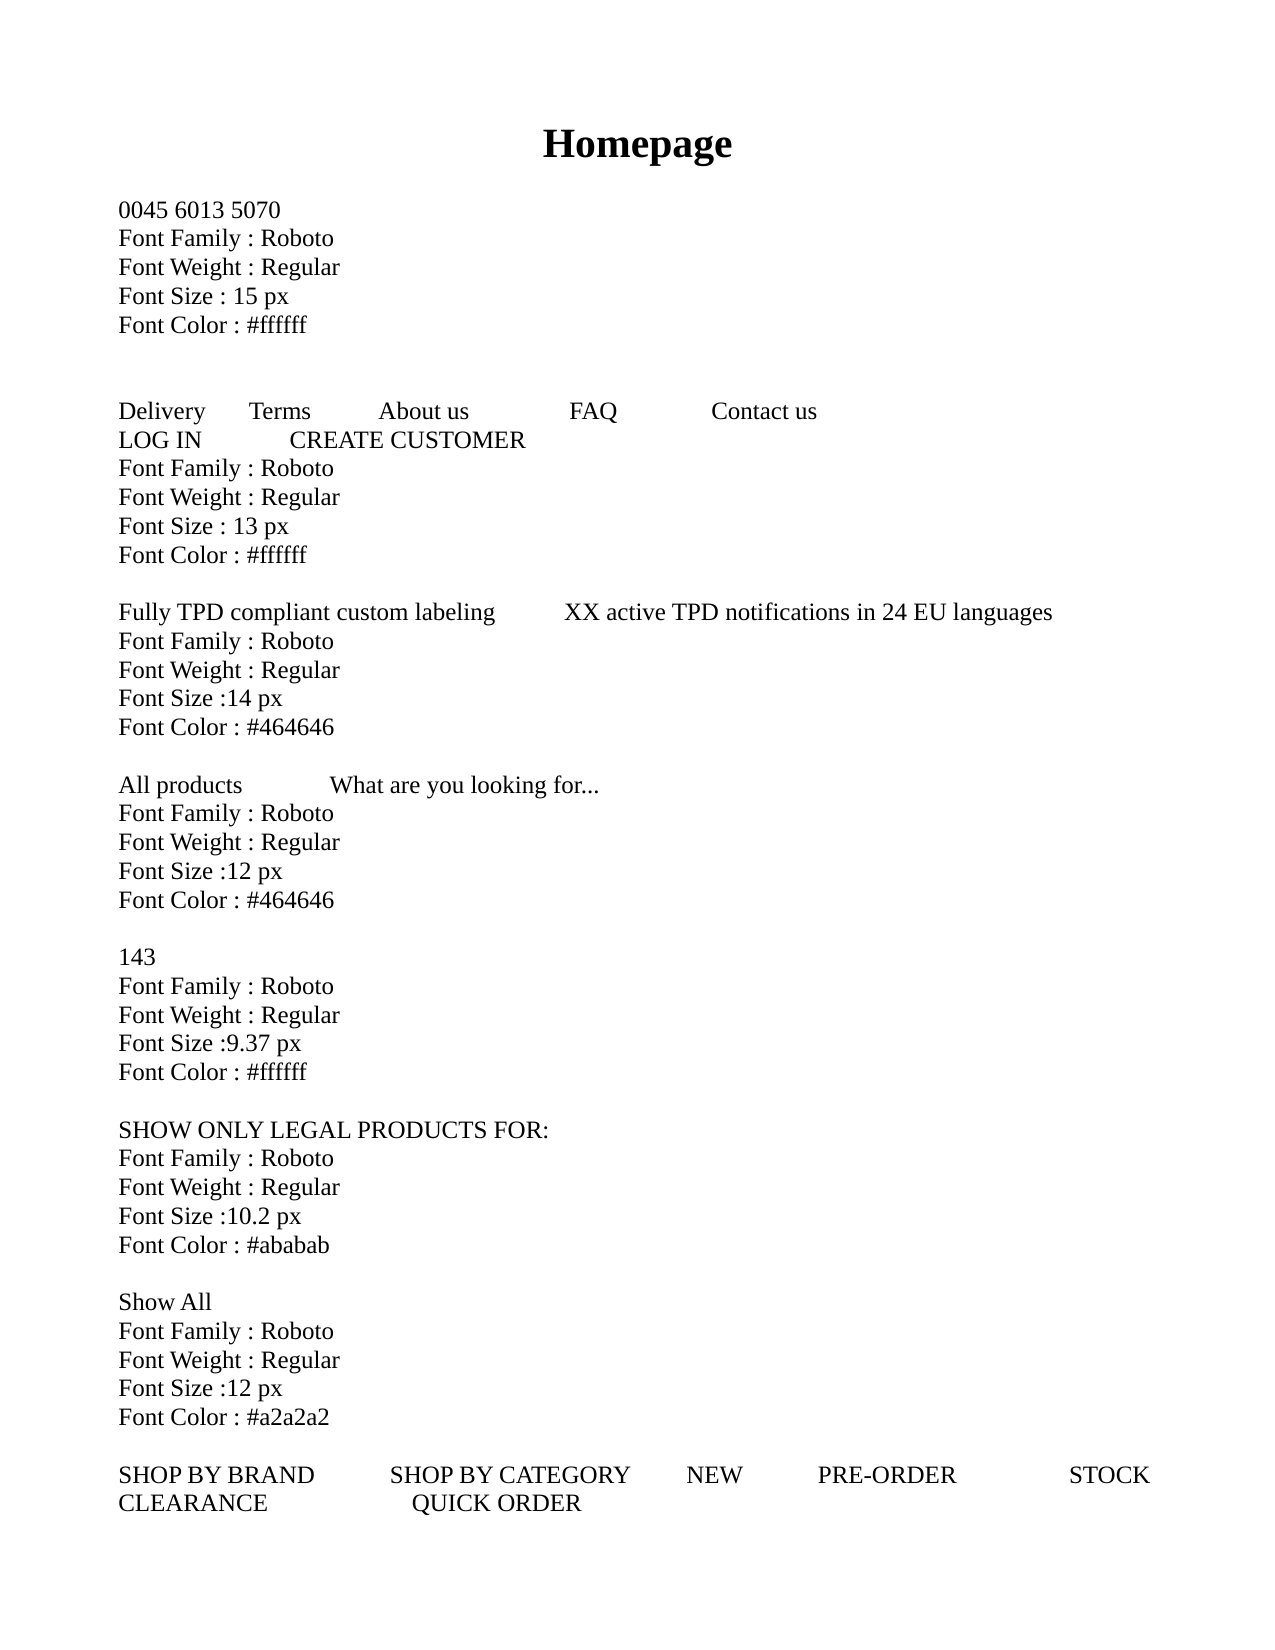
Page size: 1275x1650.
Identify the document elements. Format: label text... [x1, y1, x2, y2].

text 143 [118, 942, 1157, 971]
text Font Family : Roboto Font Weight : Regular Font Size :12 px Font Color : #a2a2a2 [118, 1316, 1157, 1431]
text 0045 6013 5070 Font Family : Roboto Font Weight : Regular Font Size : 15 px Font Color : #ffffff [118, 195, 1157, 338]
text Font Family : Roboto Font Weight : Regular Font Size :14 px Font Color : #464646 [118, 626, 1157, 741]
text Show All [118, 1287, 1157, 1316]
text Font Family : Roboto Font Weight : Regular Font Size :12 px Font Color : #464646 [118, 798, 1157, 913]
text Font Family : Roboto Font Weight : Regular Font Size :9.37 px Font Color : #ffffff [118, 971, 1157, 1086]
text SHOW ONLY LEGAL PRODUCTS FOR: [118, 1115, 1157, 1143]
text Font Family : Roboto Font Weight : Regular Font Size :10.2 px Font Color : #ababab [118, 1143, 1157, 1258]
text SHOP BY BRAND SHOP BY CATEGORY NEW PRE-ORDER STOCK CLEARANCE QUICK ORDER [118, 1460, 1157, 1517]
text All products What are you looking for... [118, 770, 1157, 798]
text LOG IN CREATE CUSTOMER [118, 425, 1157, 453]
text Fully TPD compliant custom labeling XX active TPD notifications in 24 EU languages [118, 597, 1157, 626]
text Font Family : Roboto Font Weight : Regular Font Size : 13 px Font Color : #ffffff [118, 453, 1157, 568]
text Delivery Terms About us FAQ Contact us [118, 396, 1157, 425]
text Homepage [118, 118, 1157, 195]
